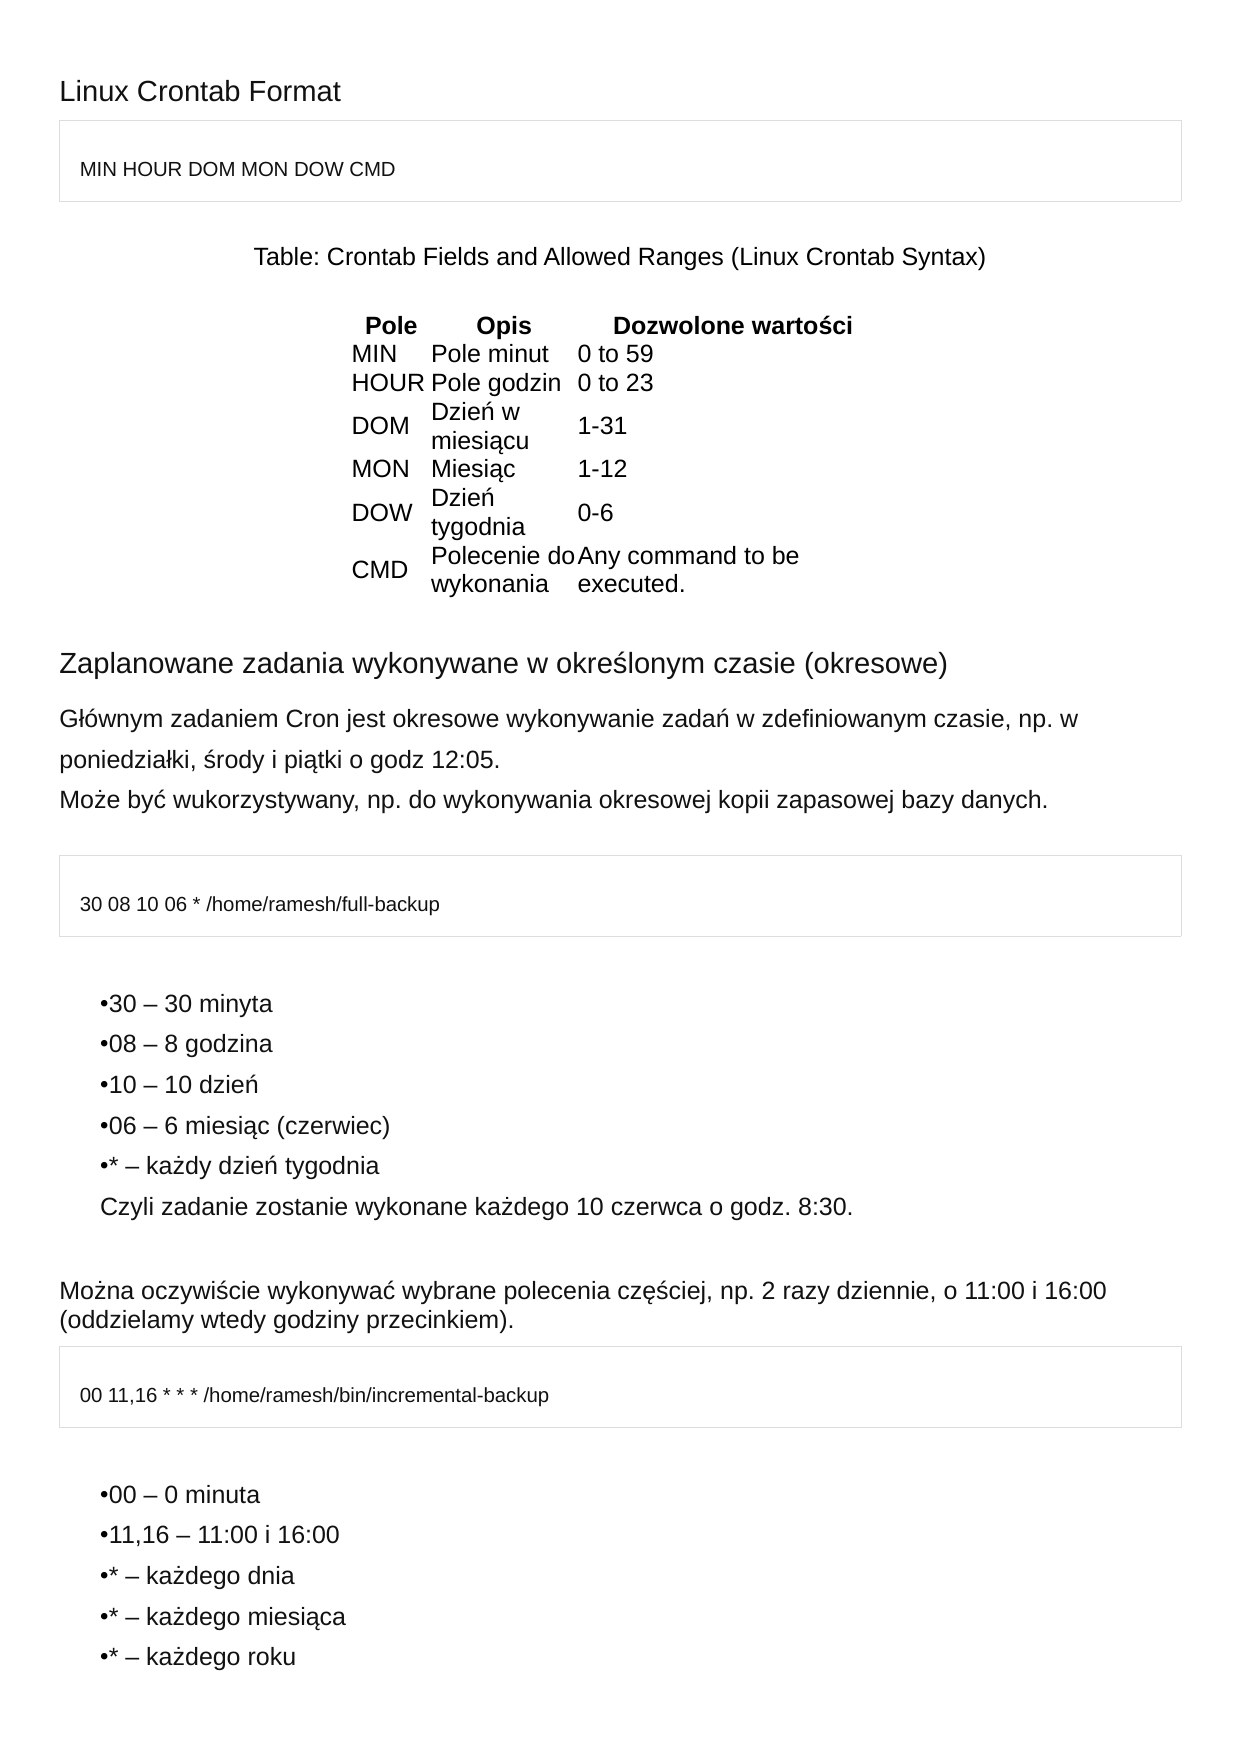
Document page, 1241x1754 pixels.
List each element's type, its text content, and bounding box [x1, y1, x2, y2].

list * – każdego roku [59, 1631, 1181, 1671]
table_cell CMD [351, 541, 431, 598]
table_header Pole [351, 311, 431, 339]
subtitle Linux Crontab Format [59, 74, 1181, 107]
table_cell DOM [351, 397, 431, 454]
text MIN HOUR DOM MON DOW CMD [60, 121, 1181, 201]
table_cell Pole minut [431, 340, 577, 368]
table_cell 0 to 23 [577, 368, 889, 397]
list 11,16 – 11:00 i 16:00 [59, 1509, 1181, 1549]
table_cell Pole godzin [431, 368, 577, 397]
table_cell Any command to be executed. [577, 541, 889, 598]
list 00 – 0 minuta [59, 1468, 1181, 1509]
text 30 08 10 06 * /home/ramesh/full-backup [60, 856, 1181, 936]
table_cell 1-31 [577, 397, 889, 454]
table_cell MIN [351, 340, 431, 368]
text 00 11,16 * * * /home/ramesh/bin/incremental-backup [60, 1347, 1181, 1427]
list * – każdy dzień tygodnia Czyli zadanie zostanie wykonane każdego 10 czerwca o godz. 8:30. [59, 1139, 1181, 1261]
table_header Opis [431, 311, 577, 339]
text Table: Crontab Fields and Allowed Ranges (Linux Crontab Syntax) [59, 242, 1181, 305]
list 30 – 30 minyta [59, 977, 1181, 1018]
list 08 – 8 godzina [59, 1018, 1181, 1058]
table_header Dozwolone wartości [577, 311, 889, 339]
table_cell DOW [351, 483, 431, 541]
table_cell 0-6 [577, 483, 889, 541]
list 10 – 10 dzień [59, 1058, 1181, 1099]
table_cell Dzień tygodnia [431, 483, 577, 541]
table_cell MON [351, 455, 431, 483]
table_cell HOUR [351, 368, 431, 397]
table_cell 1-12 [577, 455, 889, 483]
subtitle Można oczywiście wykonywać wybrane polecenia częściej, np. 2 razy dziennie, o 11:00 i 16:00 (oddzielamy wtedy godziny przecinkiem). [59, 1276, 1181, 1333]
table_cell Polecenie do wykonania [431, 541, 577, 598]
list * – każdego dnia [59, 1549, 1181, 1590]
list 06 – 6 miesiąc (czerwiec) [59, 1099, 1181, 1139]
table_cell Miesiąc [431, 455, 577, 483]
text Głównym zadaniem Cron jest okresowe wykonywanie zadań w zdefiniowanym czasie, np. w poniedziałki, środy i piątki o godz 12:05. Może być wukorzystywany, np. do wykonywania okresowej kopii zapasowej bazy danych. [59, 692, 1181, 855]
table_cell 0 to 59 [577, 340, 889, 368]
table_cell Dzień w miesiącu [431, 397, 577, 454]
list * – każdego miesiąca [59, 1590, 1181, 1631]
subtitle Zaplanowane zadania wykonywane w określonym czasie (okresowe) [59, 613, 1181, 680]
